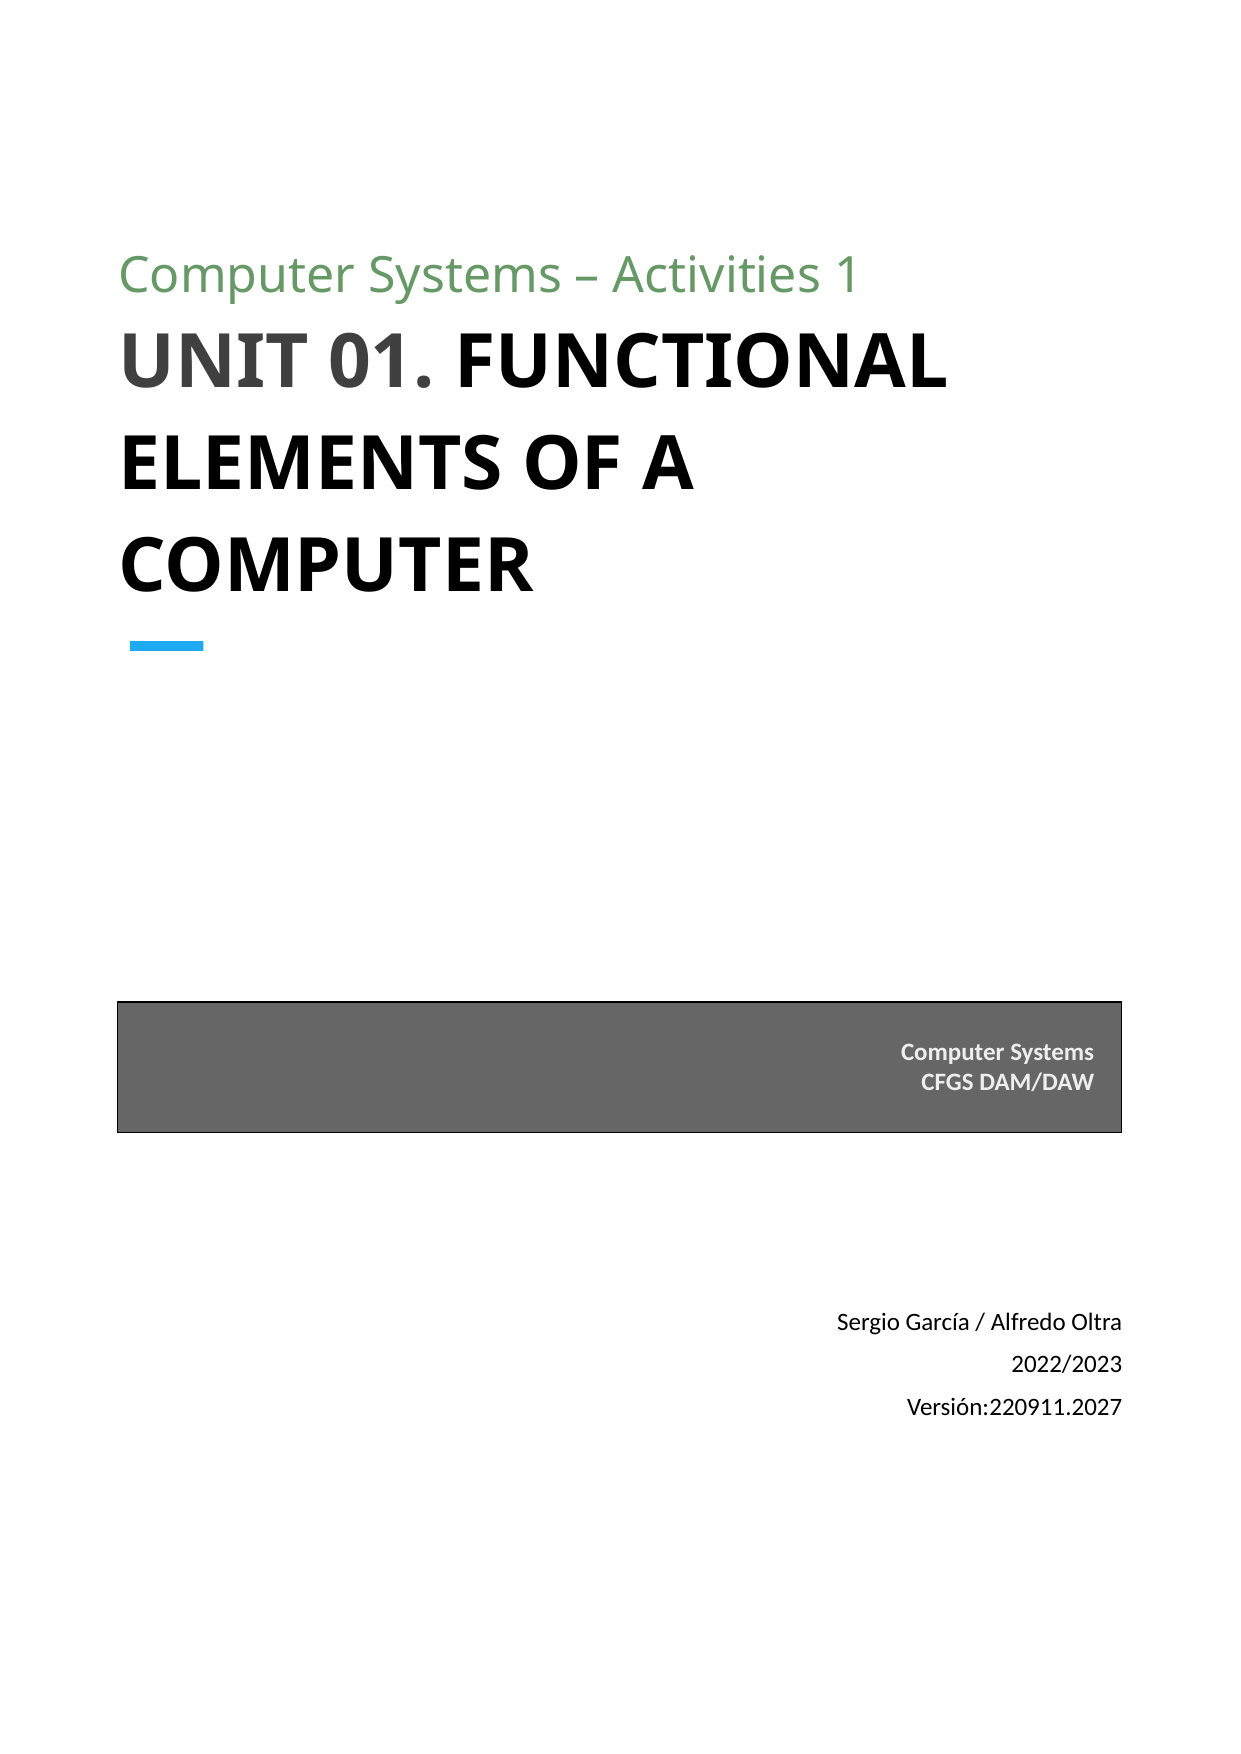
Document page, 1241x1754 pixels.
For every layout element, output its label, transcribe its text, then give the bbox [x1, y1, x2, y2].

text CFGS DAM/DAW [121, 1066, 1094, 1097]
text Versión:220911.2026 [118, 1391, 1122, 1421]
text Sergio García / Alfredo Oltra [231, 1306, 1122, 1337]
text 2022/2023 [118, 1348, 1122, 1379]
text Computer Systems – Activities 1 UNIT 01. Functional elements of a computer [118, 239, 1122, 614]
picture [129, 641, 204, 651]
text Computer Systems [121, 1036, 1094, 1066]
